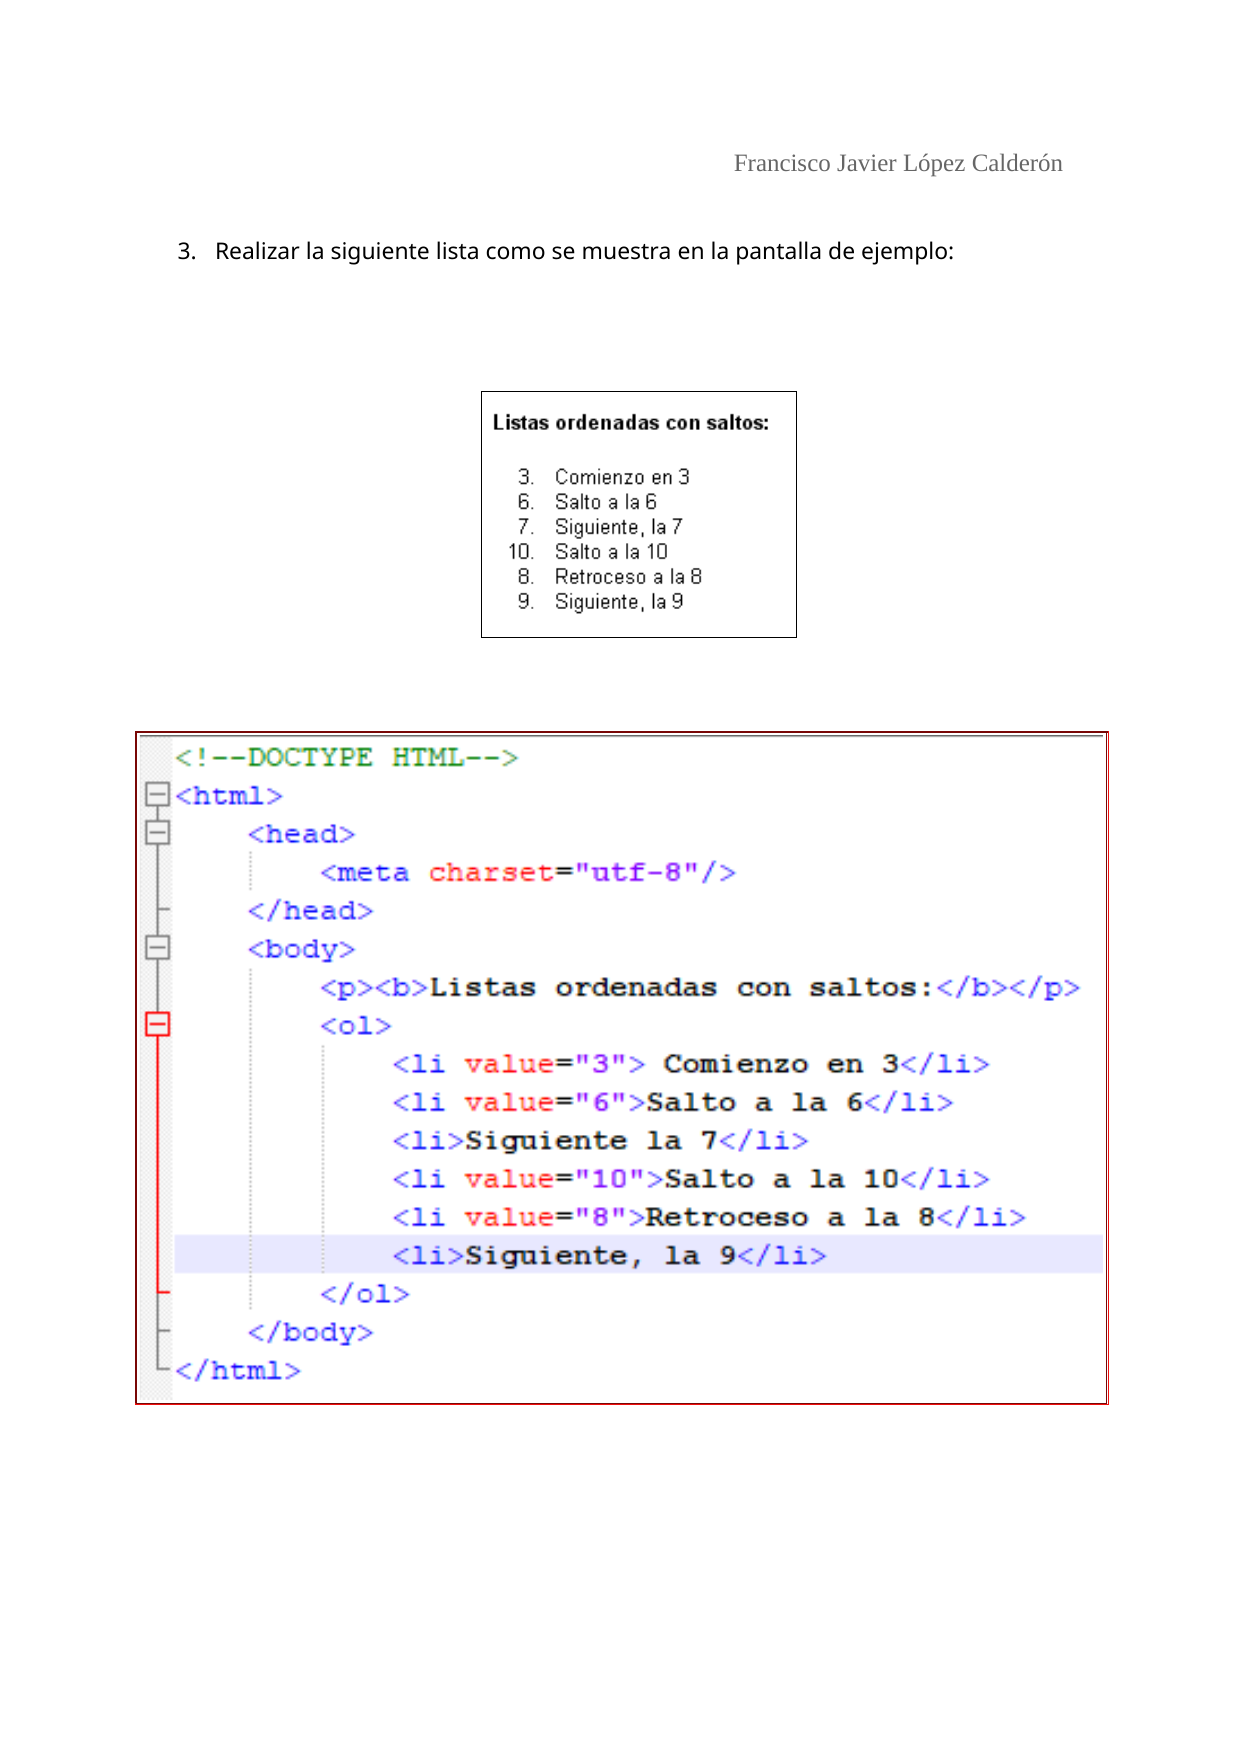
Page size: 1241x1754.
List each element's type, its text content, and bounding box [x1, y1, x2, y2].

list Realizar la siguiente lista como se muestra en la pantalla de ejemplo: [177, 234, 1063, 266]
picture [139, 735, 1103, 1400]
